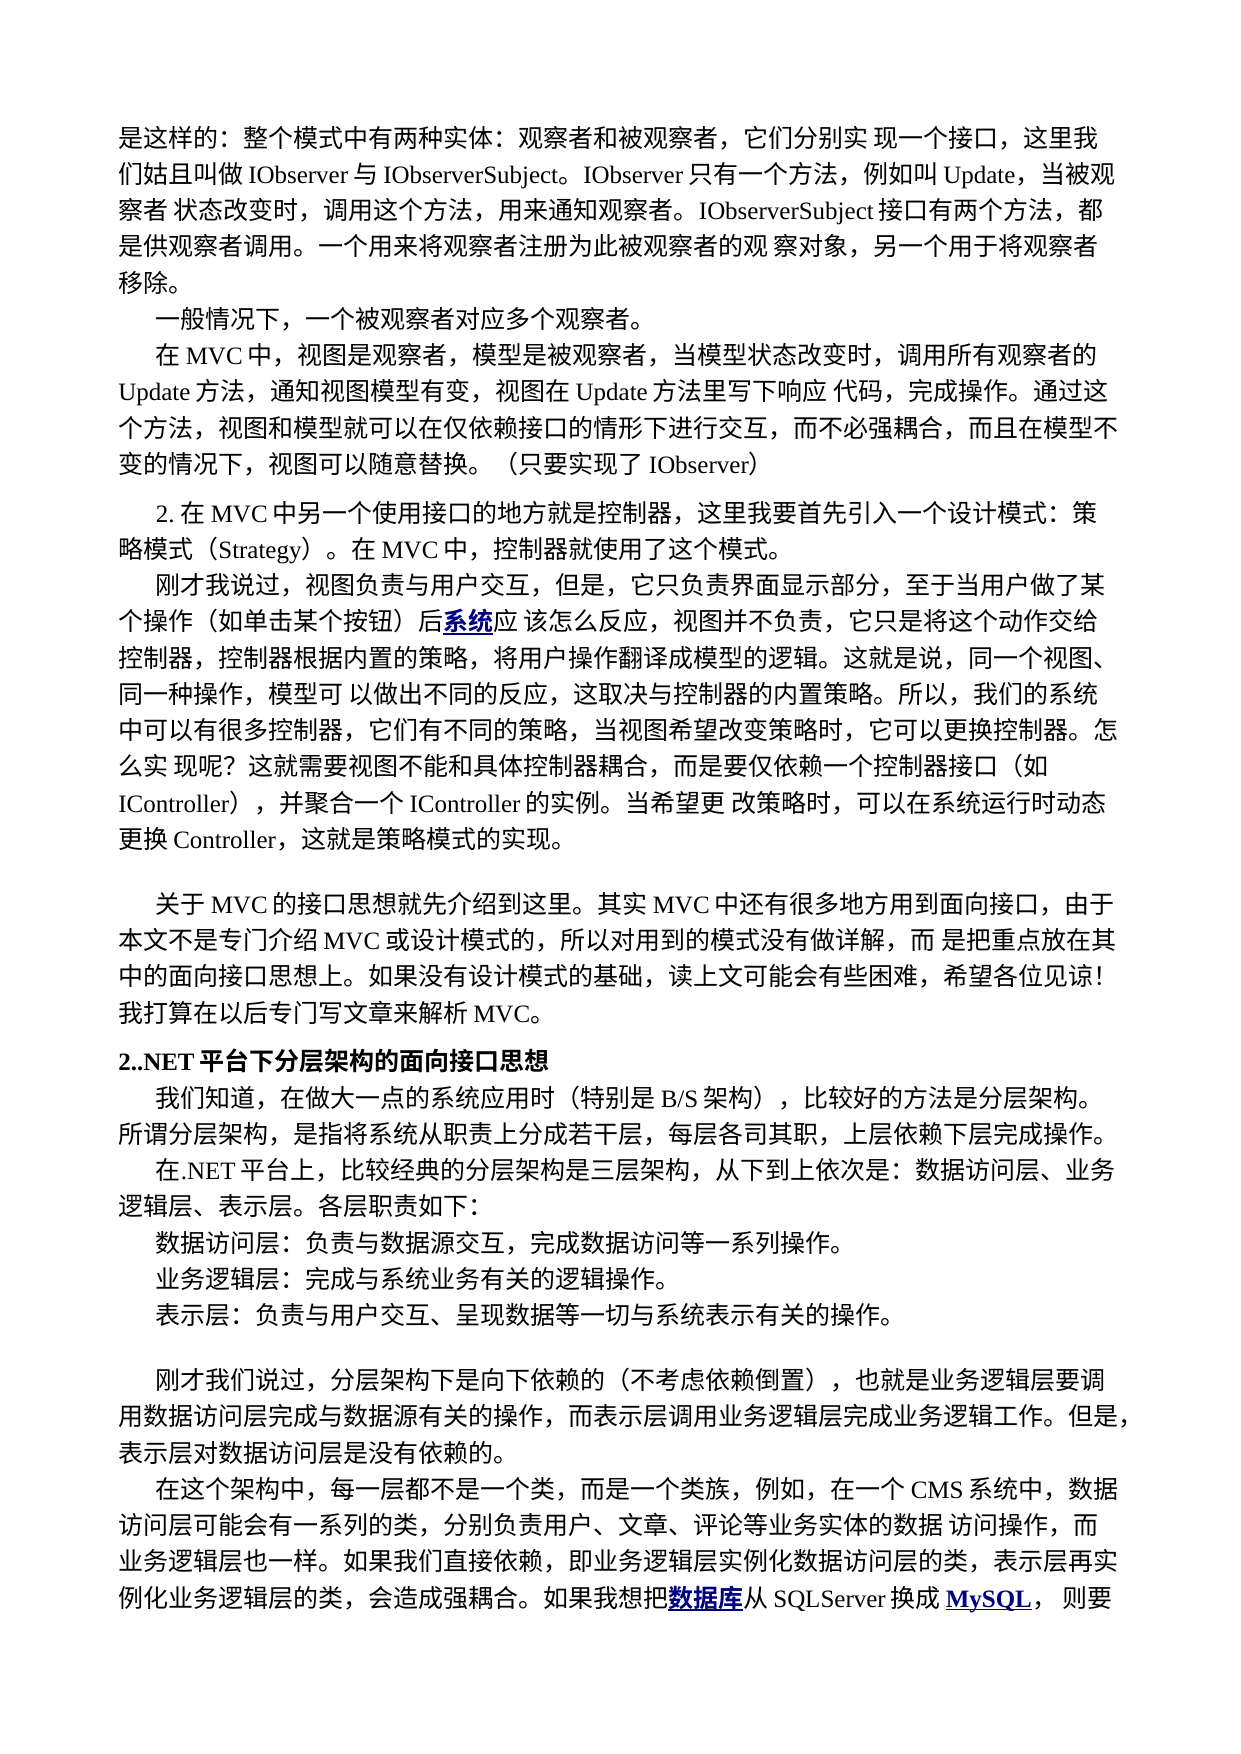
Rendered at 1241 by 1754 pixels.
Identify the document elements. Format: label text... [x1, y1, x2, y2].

text 它们之间的交互有以下几种： 1.当用户在视图上做任何需要调用模型的操作时，它的请求将被控制器截获。 2.控制器按照自身指定的策略，将用户行为翻译成模型操作，调用模型相应逻辑实现。 3.控制器可能会在接到视图操作时，指定视图做某些改变。 4.当模型的状态发生改变时，将通过某种方式通知视图。 5.视图可以从模型获取状态，从而改变自己的显示。 MVC介绍完了，那么可能会有人问，我们的主题呢？面向接口思想呢？其实，MVC中处处都存在面向接口的影子。下面，我对其中几个侧面进行解释。 1.首先我们可以看到，视图和模型是有直接交互的，也就是上面的4、5两点。但是有一点可能会让你吃惊：它们两个谁也不“认识”谁，即它们相互并不知道对 方是做什么的、有什么属性、有什么方法，但是它们能交互。这是怎么做到的呢？因为它们个各知道对方实现了某一个接口。 此乃面向接口思想一大作用：使相互不认识的类进行交互。这样做是很有好处的，首先它们之间的耦合度大大降低，其次双方都可以进行替换，只要实现了相同的接口，就没有问题。 打个不太恰当的比喻。我们都知道120这个电话号码，是急救电话。其实120就是个接口，因为当你拨打这个电话时，你不知道那边是哪所医院，甚至不知道那 边是不是医院，你只知道电话那头的地方可以救人，也可以说实现了IHelp接口。这样，你通过一个号码可以说同全部的救人机构联系起来了，当有紧急事件， 接线控制那边会将你的请求接到最近可用的机构，你就可以最快的得到帮助。 现在我们假设没有使用面向接口思想，来看看会发生什么恐怖的事情：首先，我家的120号码是绑定在本市第一人民医院的，即当我拨打120时，只能拨通第一 人民医院。如果有一天我食物中毒了，急忙拨通了120，但是电话那边告诉我他们医院的救护车都派出去了，我问那怎么接通别家医院的电话，那边的MM很温柔 的告诉我，让我打电话给网通公司，然后重新为我布线。于是我吐血而亡…… 言归正传。这里，我要引入一个设计模式，叫观察着（Observer）模式。这个模式大约是这样的：整个模式中有两种实体：观察者和被观察者，它们分别实 现一个接口，这里我们姑且叫做IObserver与IObserverSubject。IObserver只有一个方法，例如叫Update，当被观察者 状态改变时，调用这个方法，用来通知观察者。IObserverSubject接口有两个方法，都是供观察者调用。一个用来将观察者注册为此被观察者的观 察对象，另一个用于将观察者移除。 一般情况下，一个被观察者对应多个观察者。 在MVC中，视图是观察者，模型是被观察者，当模型状态改变时，调用所有观察者的Update方法，通知视图模型有变，视图在Update方法里写下响应 代码，完成操作。通过这个方法，视图和模型就可以在仅依赖接口的情形下进行交互，而不必强耦合，而且在模型不变的情况下，视图可以随意替换。（只要实现了 IObserver） [118, 118, 1122, 481]
text 2. 在MVC中另一个使用接口的地方就是控制器，这里我要首先引入一个设计模式：策略模式（Strategy）。在MVC中，控制器就使用了这个模式。 刚才我说过，视图负责与用户交互，但是，它只负责界面显示部分，至于当用户做了某个操作（如单击某个按钮）后系统应 该怎么反应，视图并不负责，它只是将这个动作交给控制器，控制器根据内置的策略，将用户操作翻译成模型的逻辑。这就是说，同一个视图、同一种操作，模型可 以做出不同的反应，这取决与控制器的内置策略。所以，我们的系统中可以有很多控制器，它们有不同的策略，当视图希望改变策略时，它可以更换控制器。怎么实 现呢？这就需要视图不能和具体控制器耦合，而是要仅依赖一个控制器接口（如IController），并聚合一个IController的实例。当希望更 改策略时，可以在系统运行时动态更换Controller，这就是策略模式的实现。 关于MVC的接口思想就先介绍到这里。其实MVC中还有很多地方用到面向接口，由于本文不是专门介绍MVC或设计模式的，所以对用到的模式没有做详解，而 是把重点放在其中的面向接口思想上。如果没有设计模式的基础，读上文可能会有些困难，希望各位见谅！我打算在以后专门写文章来解析MVC。 [118, 493, 1122, 1029]
text 2..NET平台下分层架构的面向接口思想 我们知道，在做大一点的系统应用时（特别是B/S架构），比较好的方法是分层架构。所谓分层架构，是指将系统从职责上分成若干层，每层各司其职，上层依赖下层完成操作。 在.NET平台上，比较经典的分层架构是三层架构，从下到上依次是：数据访问层、业务逻辑层、表示层。各层职责如下： 数据访问层：负责与数据源交互，完成数据访问等一系列操作。 业务逻辑层：完成与系统业务有关的逻辑操作。 表示层：负责与用户交互、呈现数据等一切与系统表示有关的操作。 刚才我们说过，分层架构下是向下依赖的（不考虑依赖倒置），也就是业务逻辑层要调用数据访问层完成与数据源有关的操作，而表示层调用业务逻辑层完成业务逻辑工作。但是，表示层对数据访问层是没有依赖的。 在这个架构中，每一层都不是一个类，而是一个类族，例如，在一个CMS系统中，数据访问层可能会有一系列的类，分别负责用户、文章、评论等业务实体的数据 访问操作，而业务逻辑层也一样。如果我们直接依赖，即业务逻辑层实例化数据访问层的类，表示层再实例化业务逻辑层的类，会造成强耦合。如果我想把数据库从SQLServer换成MySQL， 则要改变整个业务逻辑层代码，这是个不好的设计。（还记得“开放-关闭”原则吗）所以，一般的做法是，为数据访问层和业务逻辑层分别定义一族接口，业务逻 辑层不依赖具体的数据访问层，而是仅依赖数据访问层的接口族，表示层也一样，依赖业务逻辑层的接口族。如此一来，当要更换数据库时，我们就不必改写整个业 务逻辑层，因为业务逻辑层里根本没有任何数据访问层中的具体类，而全是通过接口实现的。在.NET中，只要配合配置文件和反射机制，再运用 Abstract Factory设计模式，就可以实现“依赖注入”，即在不改动代码的情况下根据配置选择相应的层次组件。这样，我们就可以为不通数据库分别实现数据访问层，也可以编写ORM的数据访问层，甚至是基于XML的，只要实现了数据访问层接口族，就可以和业务逻辑层无缝连接，从而极大提高了软件的灵活性和可维护性。当然要更改业务逻辑层也是一样。 如果说，前面的例子都是从微观视角讨论接口，那么，这个例子则从宏观视角展现了面向接口编程的内涵和优势。很抱歉在这里不能对这个架构深入讲解，有兴趣的朋友可以参考微软的官方示例.NET PetShop4。（但是请注意，这个示例中业务逻辑层没有定义接口族，而是强耦合于表示层中，这可能是因为考虑到在这个系统中业务逻辑没有更改的可能。另外由于是个示例，不是真正的B2C系统，所以业务逻辑层很简单。） 好了，本系列文章就到这里。希望各位朋友通过这三篇文章，能对“面向接口编程”有一定的了解。当然，我只是起到一个抛砖引玉的作用，其真正的内涵和精髓， 还需要各位从实践中慢慢认识。还有，就是面向接口思想不是孤立的，它和设计模式等内容都是面向对象大系中的精华，而且是相互渗透、相互联系的。其实，很多 设计模式就是面向接口思想的体现。我们应该把这些放在一起学习，从而真正提供自己的面向对象思考能力和实战能力。 [118, 1042, 1122, 1614]
